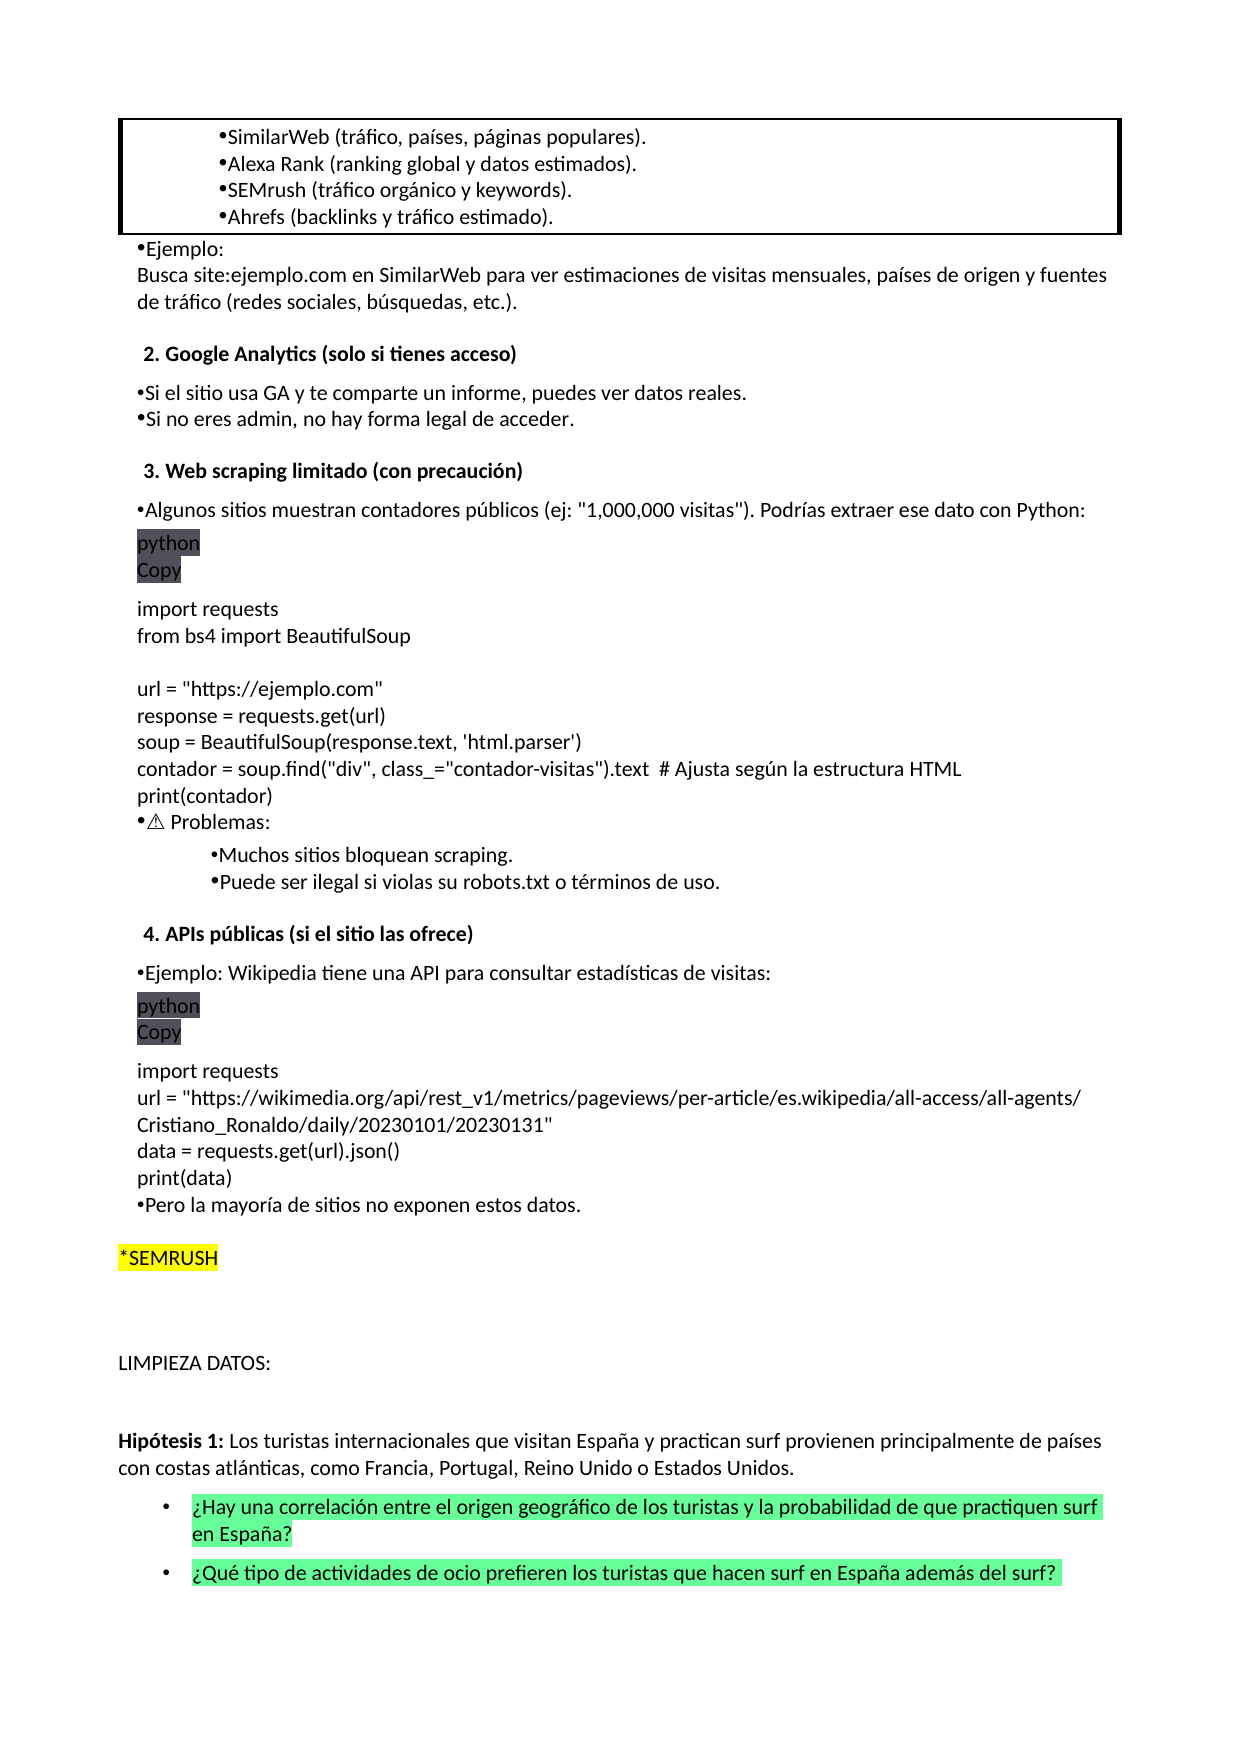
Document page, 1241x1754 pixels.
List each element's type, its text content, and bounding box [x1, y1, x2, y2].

list Muchos sitios bloquean scraping. [118, 841, 1122, 868]
list SimilarWeb (tráfico, países, páginas populares). [123, 120, 1117, 145]
list python [118, 992, 1122, 1018]
list Puede ser ilegal si violas su robots.txt o términos de uso. [118, 868, 1122, 895]
list Si el sitio usa GA y te comparte un informe, puedes ver datos reales. [118, 379, 1122, 406]
list from bs4 import BeautifulSoup [118, 622, 1122, 648]
text LIMPIEZA DATOS: [118, 1349, 1122, 1376]
list SEMrush (tráfico orgánico y keywords). [123, 171, 1117, 198]
list Ejemplo: Busca site:ejemplo.com en SimilarWeb para ver estimaciones de visitas mensuales, países de origen y fuentes de tráfico (redes sociales, búsquedas, etc.). [118, 235, 1122, 315]
list ¿Qué tipo de actividades de ocio prefieren los turistas que hacen surf en España además del surf? [162, 1559, 1122, 1586]
list print(contador) [118, 782, 1122, 808]
list Algunos sitios muestran contadores públicos (ej: "1,000,000 visitas"). Podrías extraer ese dato con Python: [118, 496, 1122, 523]
list Copy [118, 556, 1122, 583]
list ⚠️ Problemas: [118, 808, 1122, 835]
list print(data) [118, 1164, 1122, 1191]
list import requests [118, 595, 1122, 622]
list data = requests.get(url).json() [118, 1138, 1122, 1164]
list Ahrefs (backlinks y tráfico estimado). [123, 198, 1117, 233]
list Alexa Rank (ranking global y datos estimados). [123, 145, 1117, 171]
text Hipótesis 1: Los turistas internacionales que visitan España y practican surf provienen principalmente de países con costas atlánticas, como Francia, Portugal, Reino Unido o Estados Unidos. [118, 1428, 1122, 1481]
list Ejemplo: Wikipedia tiene una API para consultar estadísticas de visitas: [118, 959, 1122, 986]
subtitle 4. APIs públicas (si el sitio las ofrece) [143, 920, 1122, 946]
list Pero la mayoría de sitios no exponen estos datos. [118, 1191, 1122, 1218]
list url = "https://wikimedia.org/api/rest_v1/metrics/pageviews/per-article/es.wikipedia/all-access/all-agents/Cristiano_Ronaldo/daily/20230101/20230131" [118, 1084, 1122, 1138]
list python [118, 529, 1122, 556]
list contador = soup.find("div", class_="contador-visitas").text # Ajusta según la estructura HTML [118, 755, 1122, 782]
list soup = BeautifulSoup(response.text, 'html.parser') [118, 728, 1122, 755]
list Copy [118, 1018, 1122, 1045]
text *SEMRUSH [118, 1244, 1122, 1271]
list Si no eres admin, no hay forma legal de acceder. [118, 406, 1122, 432]
list import requests [118, 1058, 1122, 1084]
list ¿Hay una correlación entre el origen geográfico de los turistas y la probabilidad de que practiquen surf en España? [162, 1493, 1122, 1547]
subtitle 3. Web scraping limitado (con precaución) [143, 457, 1122, 484]
subtitle 2. Google Analytics (solo si tienes acceso) [143, 340, 1122, 366]
list url = "https://ejemplo.com" [118, 675, 1122, 702]
list response = requests.get(url) [118, 702, 1122, 728]
